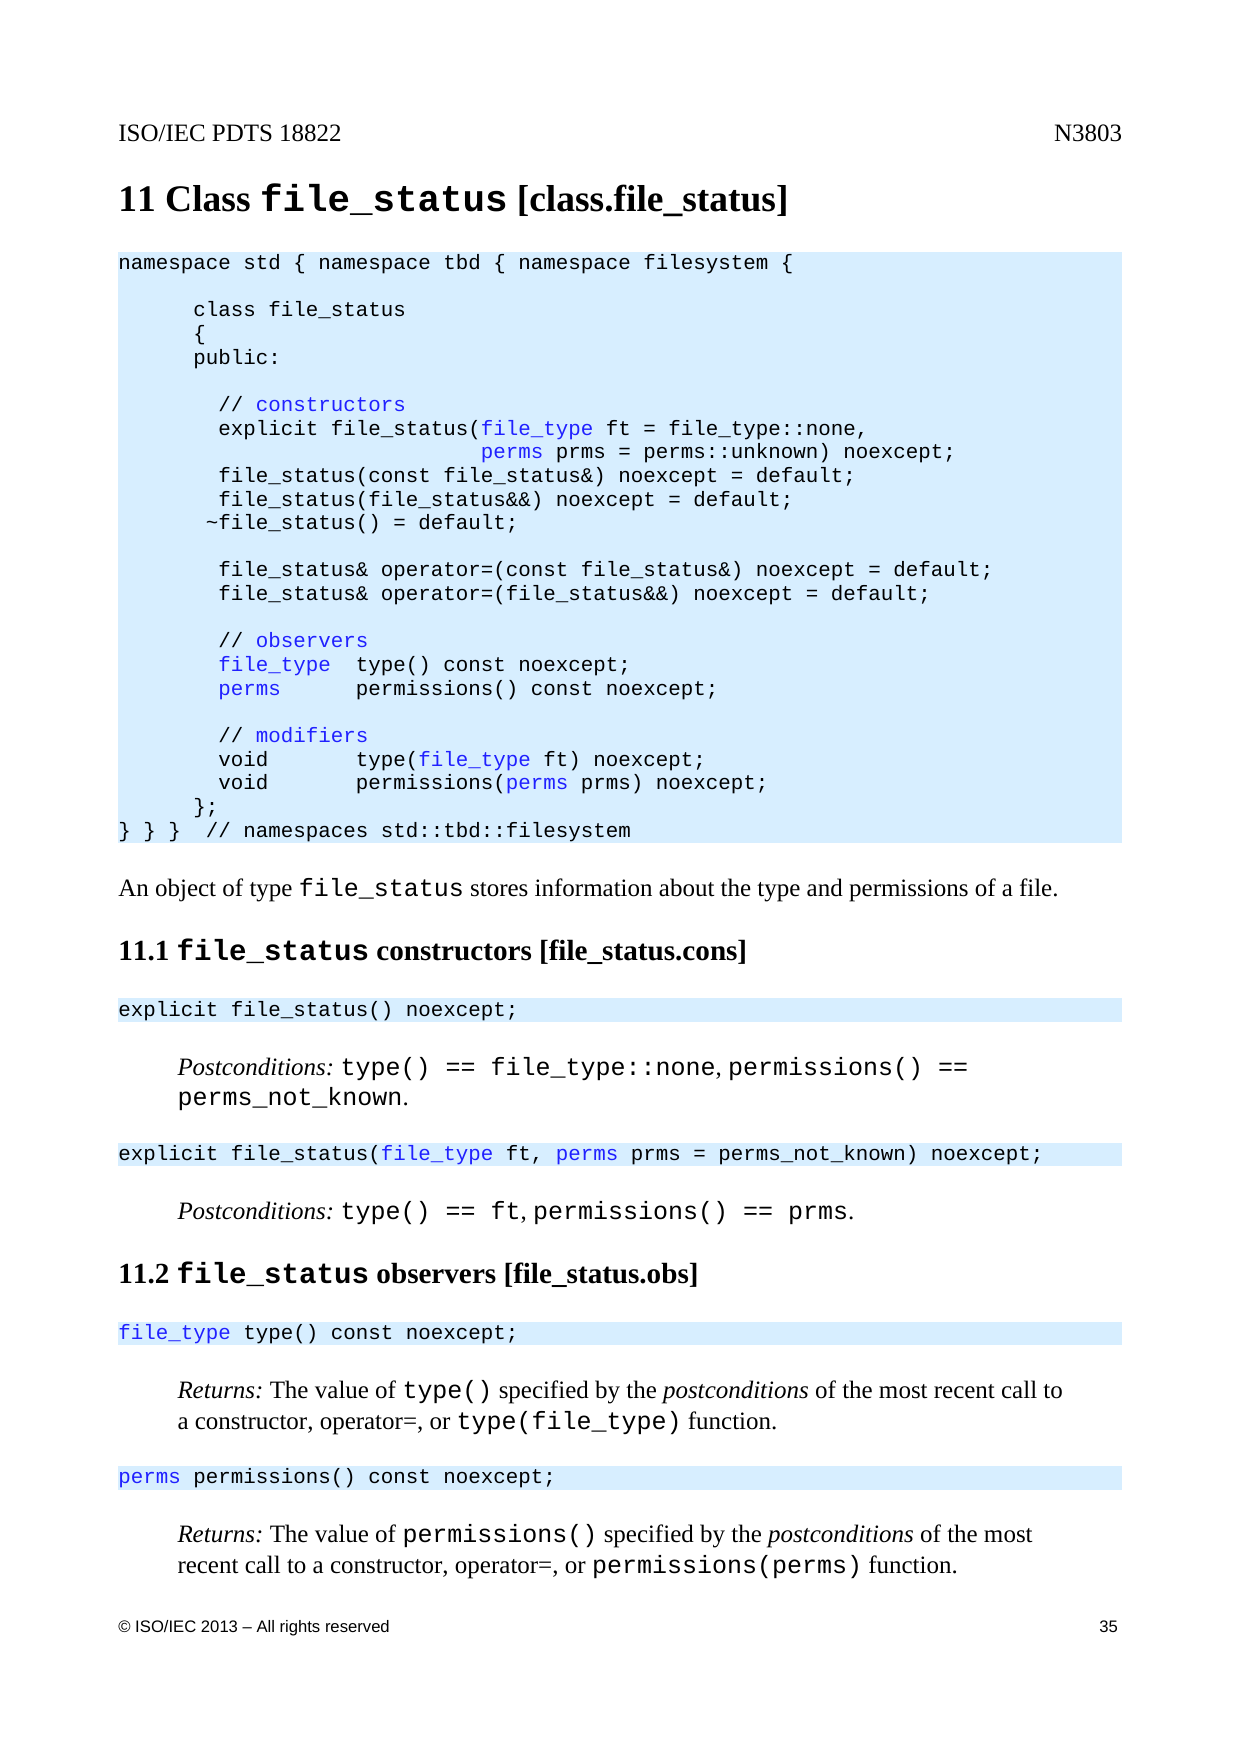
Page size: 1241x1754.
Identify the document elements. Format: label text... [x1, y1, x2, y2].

text explicit file_status(file_type ft, perms prms = perms_not_known) noexcept; [118, 1143, 1122, 1166]
text void permissions(perms prms) noexcept; [118, 772, 1122, 796]
subtitle 11 Class file_status [class.file_status] [118, 176, 1122, 223]
text Returns: The value of permissions() specified by the postconditions of the most recent call to a constructor, operator=, or permissions(perms) function. [177, 1519, 1063, 1581]
text // constructors [118, 394, 1122, 418]
text public: [118, 347, 1122, 370]
text perms prms = perms::unknown) noexcept; [118, 441, 1122, 465]
text } } } // namespaces std::tbd::filesystem [118, 819, 1122, 843]
text class file_status [118, 299, 1122, 323]
subtitle 11.2 file_status observers [file_status.obs] [118, 1256, 1122, 1292]
text { [118, 323, 1122, 347]
text file_type type() const noexcept; [118, 1322, 1122, 1345]
text Returns: The value of type() specified by the postconditions of the most recent call to a constructor, operator=, or type(file_type) function. [177, 1375, 1063, 1437]
text file_status& operator=(file_status&&) noexcept = default; [118, 583, 1122, 607]
subtitle 11.1 file_status constructors [file_status.cons] [118, 933, 1122, 969]
text Postconditions: type() == ft, permissions() == prms. [177, 1196, 1063, 1227]
text Postconditions: type() == file_type::none, permissions() == perms_not_known. [177, 1052, 1063, 1113]
text // observers [118, 630, 1122, 654]
text namespace std { namespace tbd { namespace filesystem { [118, 252, 1122, 276]
text file_status(file_status&&) noexcept = default; [118, 488, 1122, 512]
text void type(file_type ft) noexcept; [118, 749, 1122, 772]
text }; [118, 796, 1122, 819]
text ~file_status() = default; [118, 512, 1122, 536]
text explicit file_status(file_type ft = file_type::none, [118, 418, 1122, 441]
text perms permissions() const noexcept; [118, 1466, 1122, 1490]
text perms permissions() const noexcept; [118, 678, 1122, 701]
text // modifiers [118, 725, 1122, 749]
text file_status& operator=(const file_status&) noexcept = default; [118, 559, 1122, 583]
text file_type type() const noexcept; [118, 654, 1122, 678]
text An object of type file_status stores information about the type and permissions of a file. [118, 873, 1122, 903]
text explicit file_status() noexcept; [118, 998, 1122, 1022]
text file_status(const file_status&) noexcept = default; [118, 465, 1122, 488]
